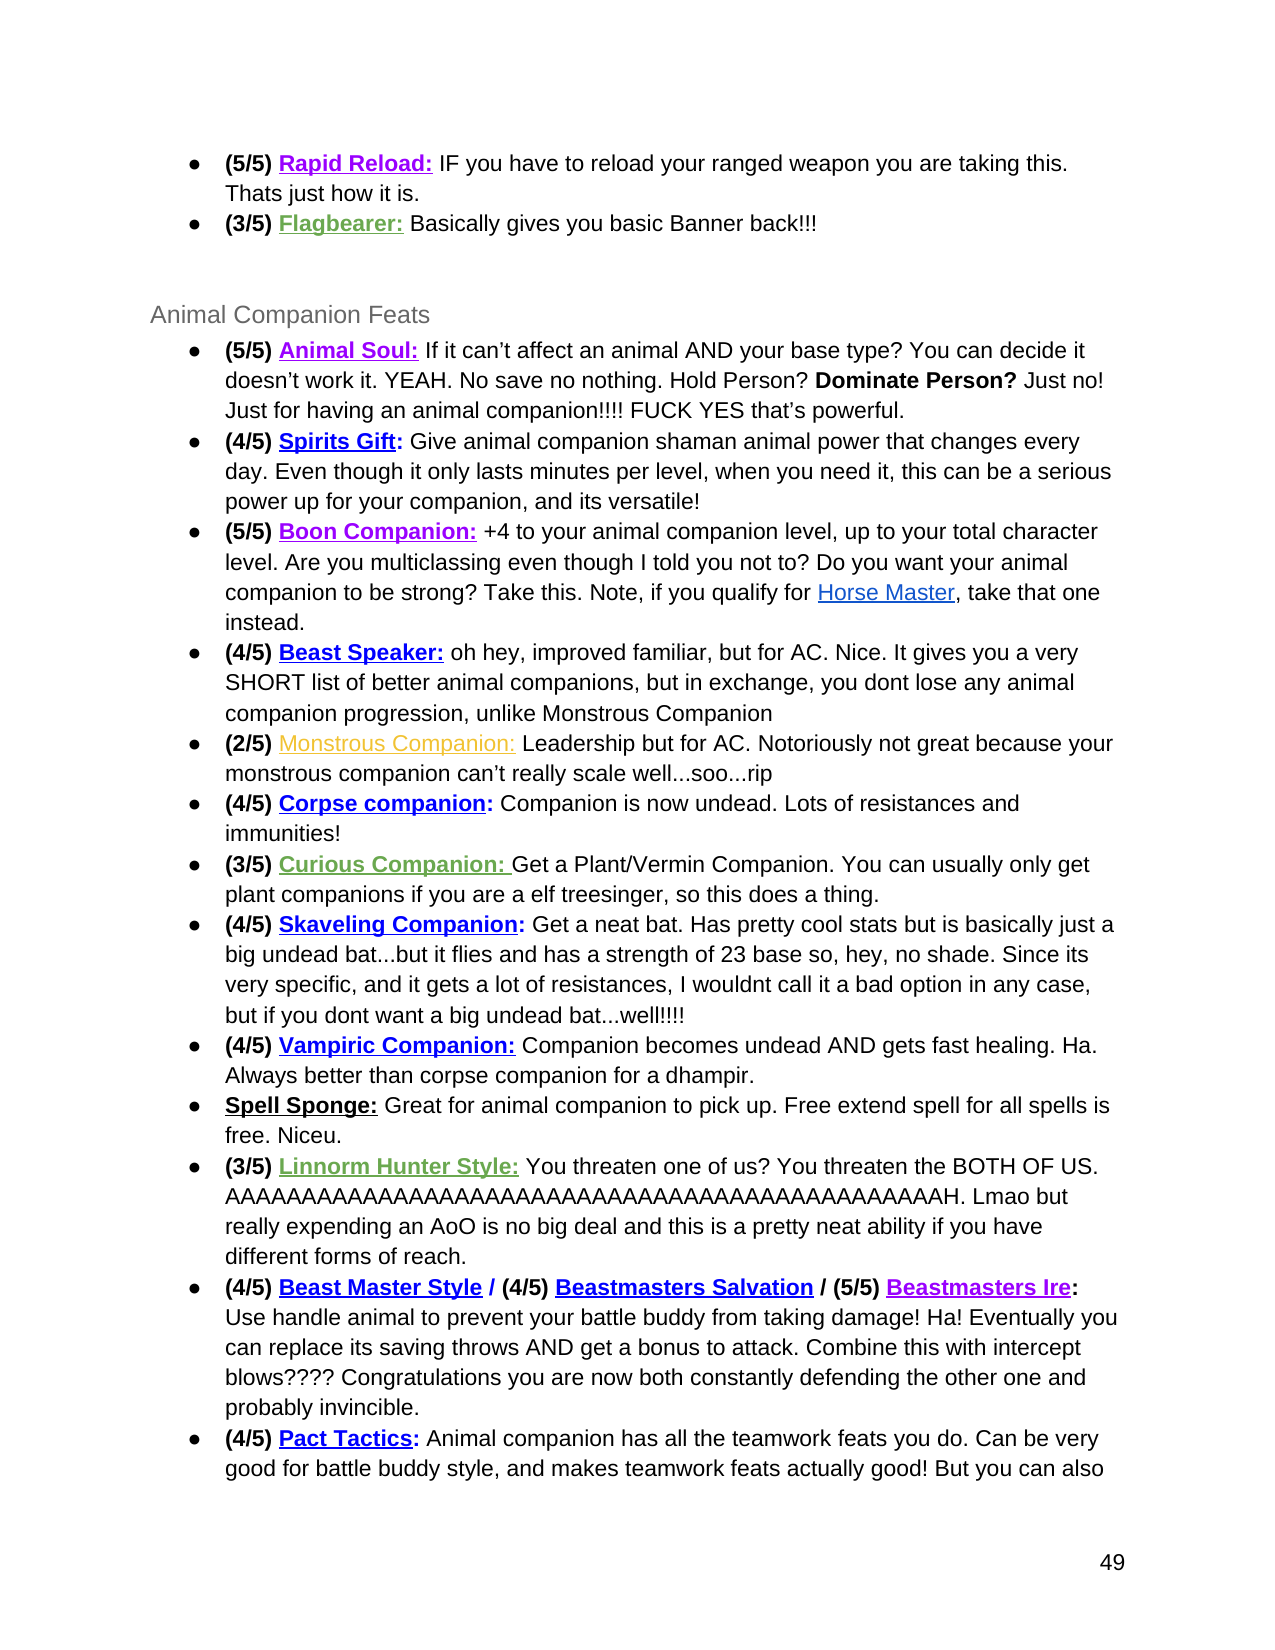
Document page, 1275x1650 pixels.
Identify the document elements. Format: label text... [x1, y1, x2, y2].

list Spell Sponge: Great for animal companion to pick up. Free extend spell for all spells is free. Niceu. [187, 1092, 1125, 1149]
list (4/5) Corpse companion: Companion is now undead. Lots of resistances and immunities! [187, 790, 1125, 847]
subtitle Animal Companion Feats [150, 300, 1125, 329]
list (3/5) Linnorm Hunter Style: You threaten one of us? You threaten the BOTH OF US. AAAAAAAAAAAAAAAAAAAAAAAAAAAAAAAAAAAAAAAAAAAAAAAH. Lmao but really expending an AoO is no big deal and this is a pretty neat ability if you have different forms of reach. [187, 1153, 1125, 1270]
list (4/5) Beast Speaker: oh hey, improved familiar, but for AC. Nice. It gives you a very SHORT list of better animal companions, but in exchange, you dont lose any animal companion progression, unlike Monstrous Companion [187, 639, 1125, 726]
list (4/5) Pact Tactics: Animal companion has all the teamwork feats you do. Can be very good for battle buddy style, and makes teamwork feats actually good! But you can also [187, 1424, 1125, 1481]
list (2/5) Monstrous Companion: Leadership but for AC. Notoriously not great because your monstrous companion can’t really scale well...soo...rip [187, 730, 1125, 786]
list (5/5) Animal Soul: If it can’t affect an animal AND your base type? You can decide it doesn’t work it. YEAH. No save no nothing. Hold Person? Dominate Person? Just no! Just for having an animal companion!!!! FUCK YES that’s powerful. [187, 337, 1125, 424]
list (4/5) Vampiric Companion: Companion becomes undead AND gets fast healing. Ha. Always better than corpse companion for a dhampir. [187, 1032, 1125, 1088]
list (3/5) Flagbearer: Basically gives you basic Banner back!!! [187, 210, 1125, 237]
list (4/5) Spirits Gift: Give animal companion shaman animal power that changes every day. Even though it only lasts minutes per level, when you need it, this can be a serious power up for your companion, and its versatile! [187, 428, 1125, 514]
list (4/5) Skaveling Companion: Get a neat bat. Has pretty cool stats but is basically just a big undead bat...but it flies and has a strength of 23 base so, hey, no shade. Since its very specific, and it gets a lot of resistances, I wouldnt call it a bad option in any case, but if you dont want a big undead bat...well!!!! [187, 911, 1125, 1028]
list (5/5) Boon Companion: +4 to your animal companion level, up to your total character level. Are you multiclassing even though I told you not to? Do you want your animal companion to be strong? Take this. Note, if you qualify for Horse Master, take that one instead. [187, 518, 1125, 635]
list (4/5) Beast Master Style / (4/5) Beastmasters Salvation / (5/5) Beastmasters Ire: Use handle animal to prevent your battle buddy from taking damage! Ha! Eventually you can replace its saving throws AND get a bonus to attack. Combine this with intercept blows???? Congratulations you are now both constantly defending the other one and probably invincible. [187, 1273, 1125, 1421]
list (5/5) Rapid Reload: IF you have to reload your ranged weapon you are taking this. Thats just how it is. [187, 150, 1125, 207]
list (3/5) Curious Companion: Get a Plant/Vermin Companion. You can usually only get plant companions if you are a elf treesinger, so this does a thing. [187, 851, 1125, 907]
